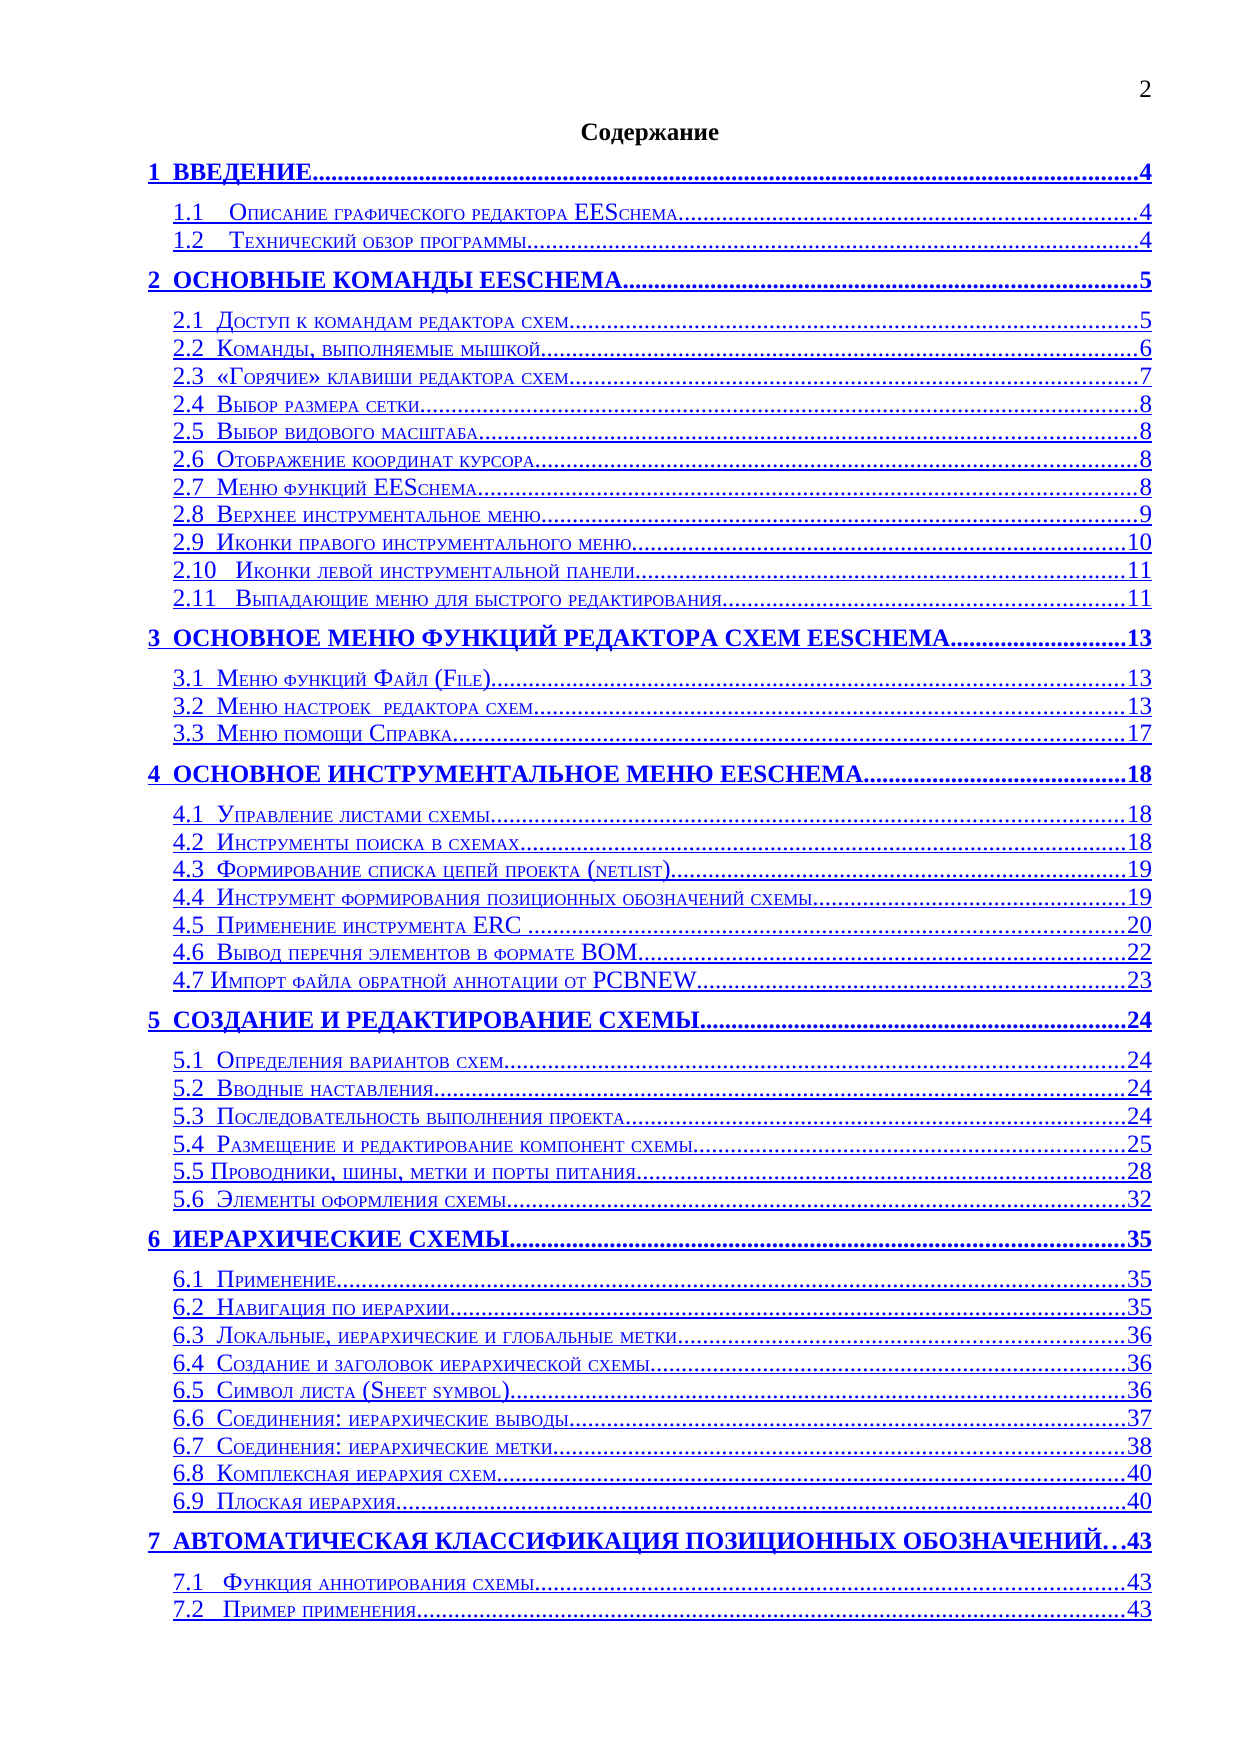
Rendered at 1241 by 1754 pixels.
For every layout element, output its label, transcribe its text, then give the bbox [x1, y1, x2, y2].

text 5.6 Элементы оформления схемы 32 [173, 1185, 1152, 1209]
text 2.11 Выпадающие меню для быстрого редактирования 11 [173, 584, 1152, 608]
text 7 Автоматическая классификация позиционных обозначений 43 [148, 1527, 1152, 1551]
text 4.1 Управление листами схемы 18 [173, 800, 1152, 824]
text 5.3 Последовательность выполнения проекта 24 [173, 1102, 1152, 1126]
text 2 Основные команды EESchema 5 [148, 266, 1152, 290]
text 5.5 Проводники, шины, метки и порты питания 28 [173, 1157, 1152, 1181]
text 6.7 Соединения: иерархические метки 38 [173, 1432, 1152, 1456]
text 6.2 Навигация по иерархии 35 [173, 1293, 1152, 1317]
text 2.5 Выбор видового масштаба 8 [173, 417, 1152, 441]
text 4.3 Формирование списка цепей проекта (netlist) 19 [173, 855, 1152, 879]
text Содержание [148, 118, 1152, 146]
text 3.2 Меню настроек редактора схем 13 [173, 692, 1152, 716]
text 4.4 Инструмент формирования позиционных обозначений схемы 19 [173, 883, 1152, 907]
text 2.9 Иконки правого инструментального меню 10 [173, 528, 1152, 552]
text 1 Введение 4 [148, 158, 1152, 182]
text 6.5 Символ листа (Sheet symbol) 36 [173, 1376, 1152, 1400]
text 6.8 Комплексная иерархия схем 40 [173, 1459, 1152, 1483]
text 6.9 Плоская иерархия 40 [173, 1487, 1152, 1511]
text 4.6 Вывод перечня элементов в формате BOM 22 [173, 938, 1152, 962]
text 1.2 Технический обзор программы 4 [173, 226, 1152, 250]
text 2.1 Доступ к командам редактора схем 5 [173, 307, 1152, 331]
text 2.6 Отображение координат курсора 8 [173, 445, 1152, 469]
text 6.1 Применение 35 [173, 1266, 1152, 1289]
text 5.1 Определения вариантов схем 24 [173, 1047, 1152, 1071]
text 2.8 Верхнее инструментальное меню 9 [173, 501, 1152, 524]
text 6 Иерархические схемы 35 [148, 1225, 1152, 1249]
text 2.4 Выбор размера сетки 8 [173, 390, 1152, 414]
text 5.4 Размещение и редактирование компонент схемы 25 [173, 1130, 1152, 1154]
text 2.10 Иконки левой инструментальной панели 11 [173, 556, 1152, 580]
text 2.7 Меню функций EESchema 8 [173, 473, 1152, 497]
text 3 Основное меню функций редактора схем EESchema 13 [148, 624, 1152, 648]
text 4.7 Импорт файла обратной аннотации от PCBNEW 23 [173, 966, 1152, 990]
text 6.6 Соединения: иерархические выводы 37 [173, 1404, 1152, 1428]
text 2.2 Команды, выполняемые мышкой 6 [173, 334, 1152, 358]
text 3.1 Меню функций Файл (File) 13 [173, 664, 1152, 688]
text 2.3 «Горячие» клавиши редактора схем 7 [173, 362, 1152, 386]
text 6.4 Создание и заголовок иерархической схемы 36 [173, 1349, 1152, 1373]
text 5 Создание и редактирование схемы 24 [148, 1006, 1152, 1030]
text 4.2 Инструменты поиска в схемах 18 [173, 828, 1152, 852]
text 6.3 Локальные, иерархические и глобальные метки 36 [173, 1321, 1152, 1345]
text 7.2 Пример применения 43 [173, 1595, 1152, 1619]
text 7.1 Функция аннотирования схемы 43 [173, 1568, 1152, 1592]
text 4 Основное инструментальное меню EESchema 18 [148, 760, 1152, 784]
text 4.5 Применение инструмента ERC 20 [173, 911, 1152, 935]
text 3.3 Меню помощи Справка 17 [173, 719, 1152, 743]
text 1.1 Описание графического редактора EESchema 4 [173, 198, 1152, 222]
text 5.2 Вводные наставления 24 [173, 1074, 1152, 1098]
